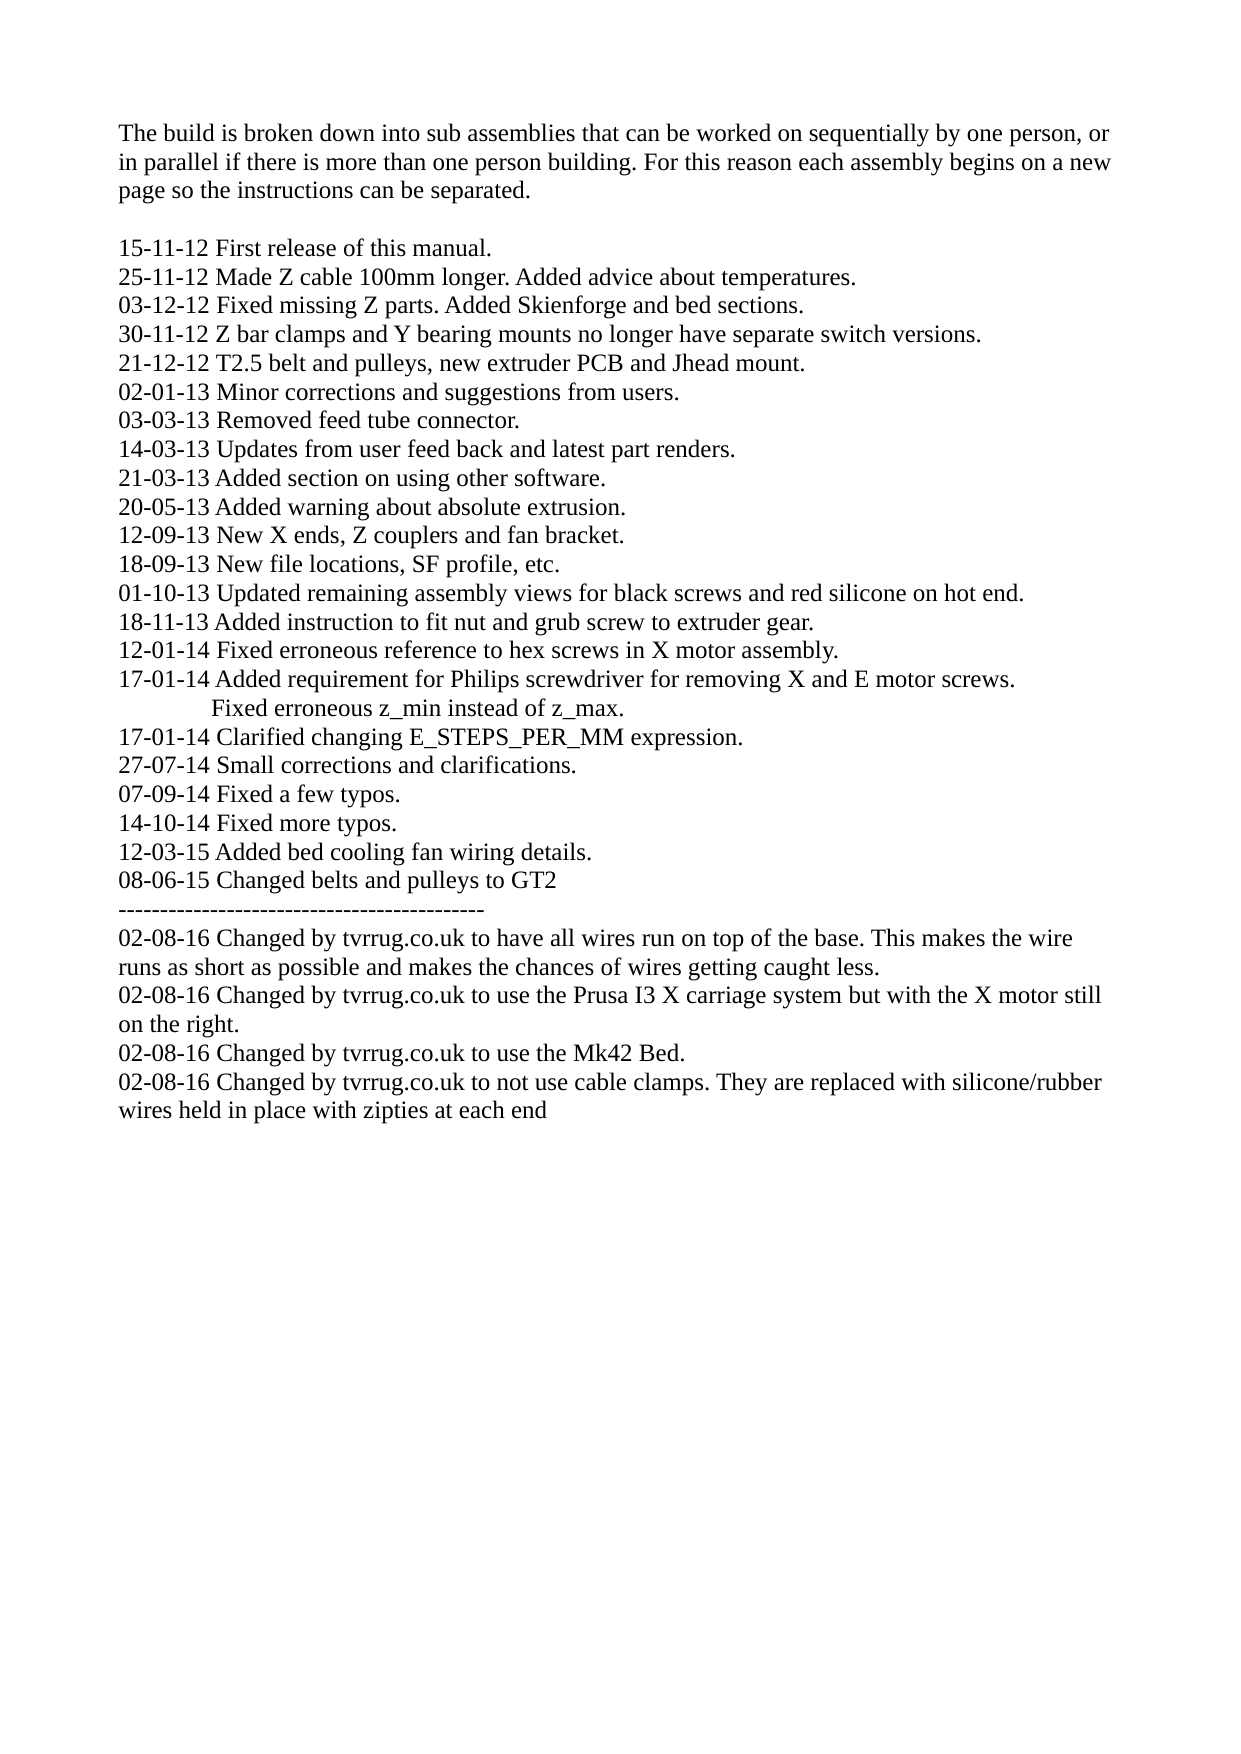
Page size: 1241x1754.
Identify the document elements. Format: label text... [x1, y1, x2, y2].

text 27-07-14 Small corrections and clarifications. [118, 751, 1122, 779]
text 30-11-12 Z bar clamps and Y bearing mounts no longer have separate switch versions. [118, 319, 1122, 348]
text 02-08-16 Changed by tvrrug.co.uk to have all wires run on top of the base. This makes the wire runs as short as possible and makes the chances of wires getting caught less. [118, 923, 1122, 981]
text 21-03-13 Added section on using other software. [118, 463, 1122, 492]
text 02-08-16 Changed by tvrrug.co.uk to use the Mk42 Bed. [118, 1038, 1122, 1067]
text 03-03-13 Removed feed tube connector. [118, 406, 1122, 434]
text 02-01-13 Minor corrections and suggestions from users. [118, 377, 1122, 406]
text 17-01-14 Added requirement for Philips screwdriver for removing X and E motor screws. [118, 664, 1122, 693]
text -------------------------------------------- [118, 894, 1122, 923]
text 03-12-12 Fixed missing Z parts. Added Skienforge and bed sections. [118, 291, 1122, 319]
text 12-01-14 Fixed erroneous reference to hex screws in X motor assembly. [118, 636, 1122, 664]
text Fixed erroneous z_min instead of z_max. [118, 693, 1122, 722]
text 08-06-15 Changed belts and pulleys to GT2 [118, 866, 1122, 894]
text 14-03-13 Updates from user feed back and latest part renders. [118, 434, 1122, 463]
text The build is broken down into sub assemblies that can be worked on sequentially by one person, or in parallel if there is more than one person building. For this reason each assembly begins on a new page so the instructions can be separated. [118, 118, 1122, 204]
text 12-09-13 New X ends, Z couplers and fan bracket. [118, 521, 1122, 549]
text 12-03-15 Added bed cooling fan wiring details. [118, 837, 1122, 866]
text 02-08-16 Changed by tvrrug.co.uk to not use cable clamps. They are replaced with silicone/rubber wires held in place with zipties at each end [118, 1067, 1122, 1124]
text 02-08-16 Changed by tvrrug.co.uk to use the Prusa I3 X carriage system but with the X motor still on the right. [118, 981, 1122, 1038]
text 14-10-14 Fixed more typos. [118, 808, 1122, 837]
text 18-11-13 Added instruction to fit nut and grub screw to extruder gear. [118, 607, 1122, 636]
text 15-11-12 First release of this manual. [118, 233, 1122, 262]
text 20-05-13 Added warning about absolute extrusion. [118, 492, 1122, 521]
text 07-09-14 Fixed a few typos. [118, 779, 1122, 808]
text 01-10-13 Updated remaining assembly views for black screws and red silicone on hot end. [118, 578, 1122, 607]
text 21-12-12 T2.5 belt and pulleys, new extruder PCB and Jhead mount. [118, 348, 1122, 377]
text 18-09-13 New file locations, SF profile, etc. [118, 549, 1122, 578]
text 17-01-14 Clarified changing E_STEPS_PER_MM expression. [118, 722, 1122, 751]
text 25-11-12 Made Z cable 100mm longer. Added advice about temperatures. [118, 262, 1122, 291]
